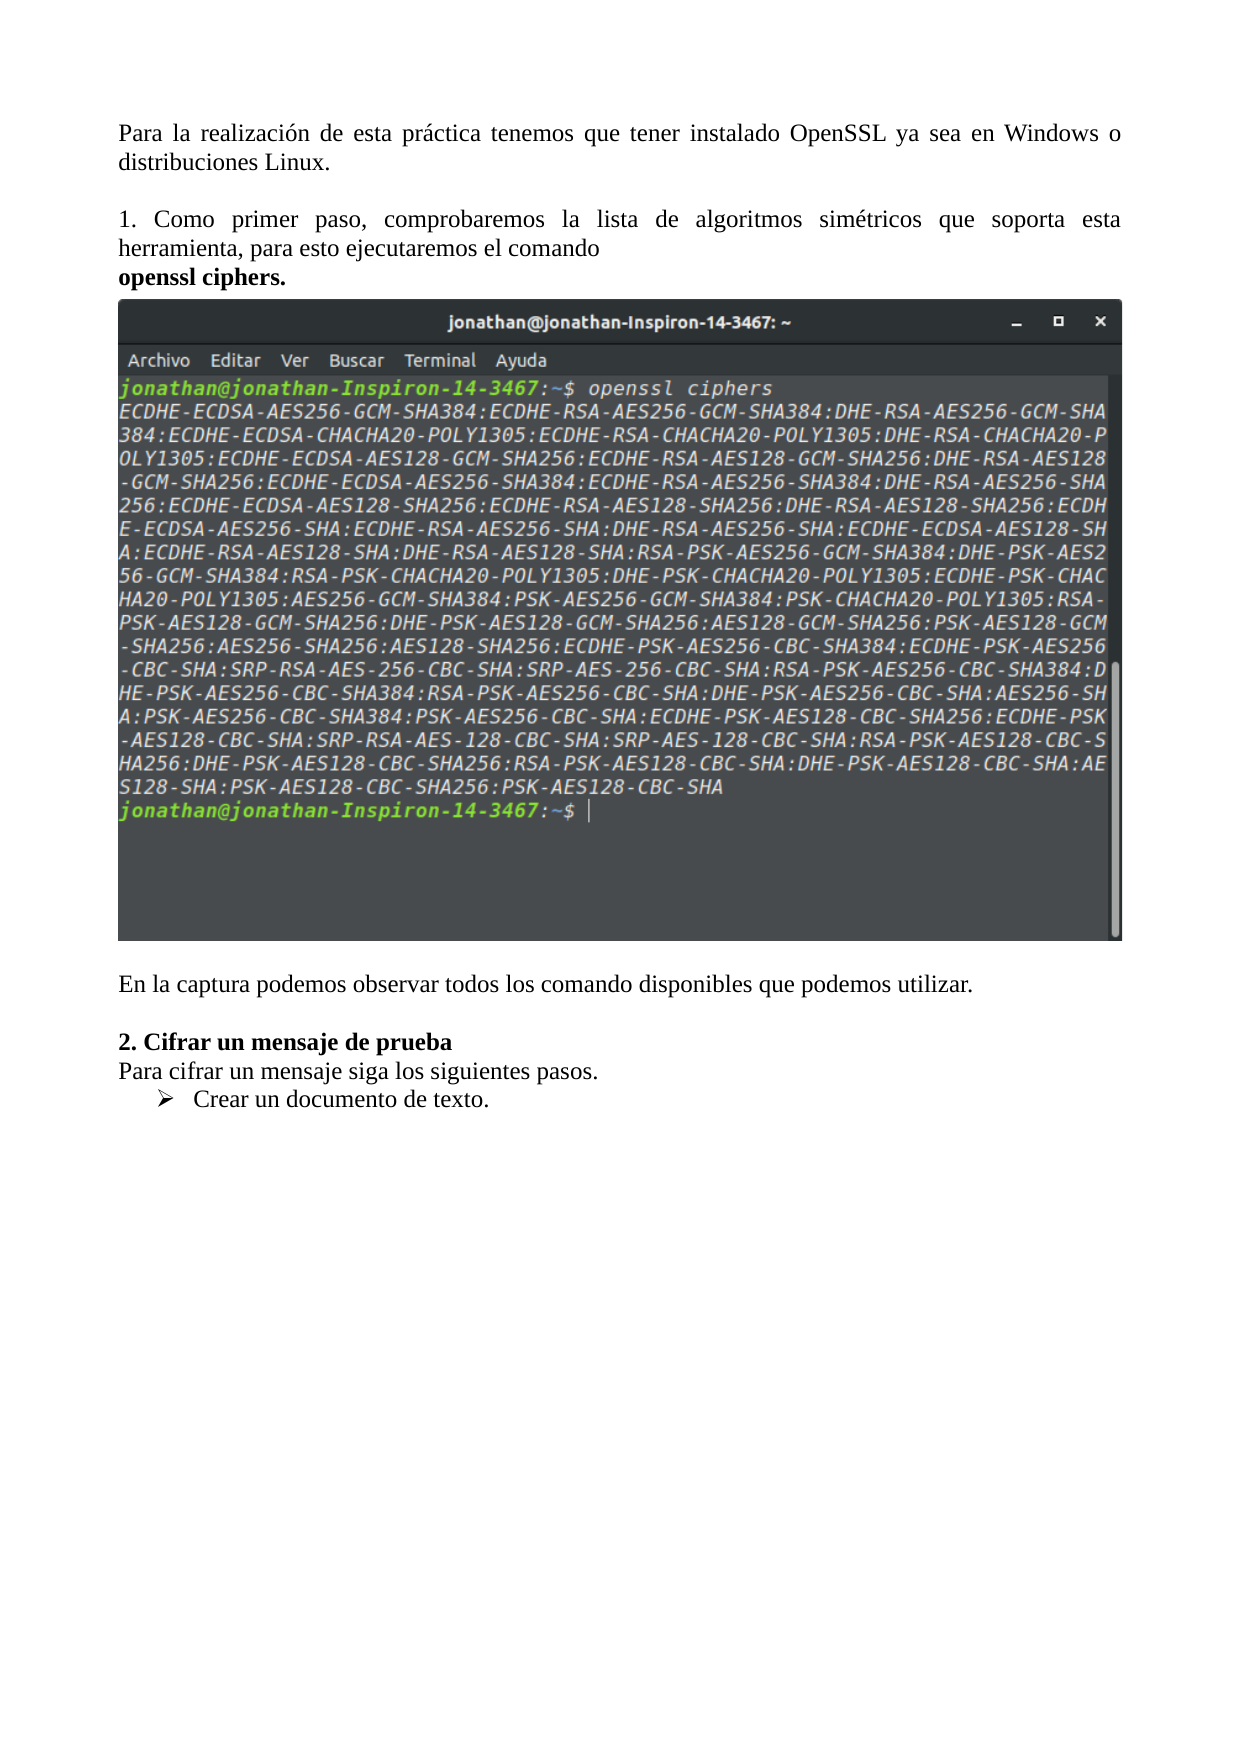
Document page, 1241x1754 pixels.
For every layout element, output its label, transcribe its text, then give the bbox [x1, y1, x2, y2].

text En la captura podemos observar todos los comando disponibles que podemos utilizar. [118, 969, 1122, 998]
text Para la realización de esta práctica tenemos que tener instalado OpenSSL ya sea en Windows o distribuciones Linux. [118, 118, 1122, 176]
text 2. Cifrar un mensaje de prueba [118, 1027, 1122, 1056]
list Crear un documento de texto. [156, 1084, 1122, 1113]
text openssl ciphers. [118, 262, 1122, 291]
text Para cifrar un mensaje siga los siguientes pasos. [118, 1056, 1122, 1084]
picture [118, 299, 1123, 941]
text 1. Como primer paso, comprobaremos la lista de algoritmos simétricos que soporta esta herramienta, para esto ejecutaremos el comando [118, 204, 1122, 262]
